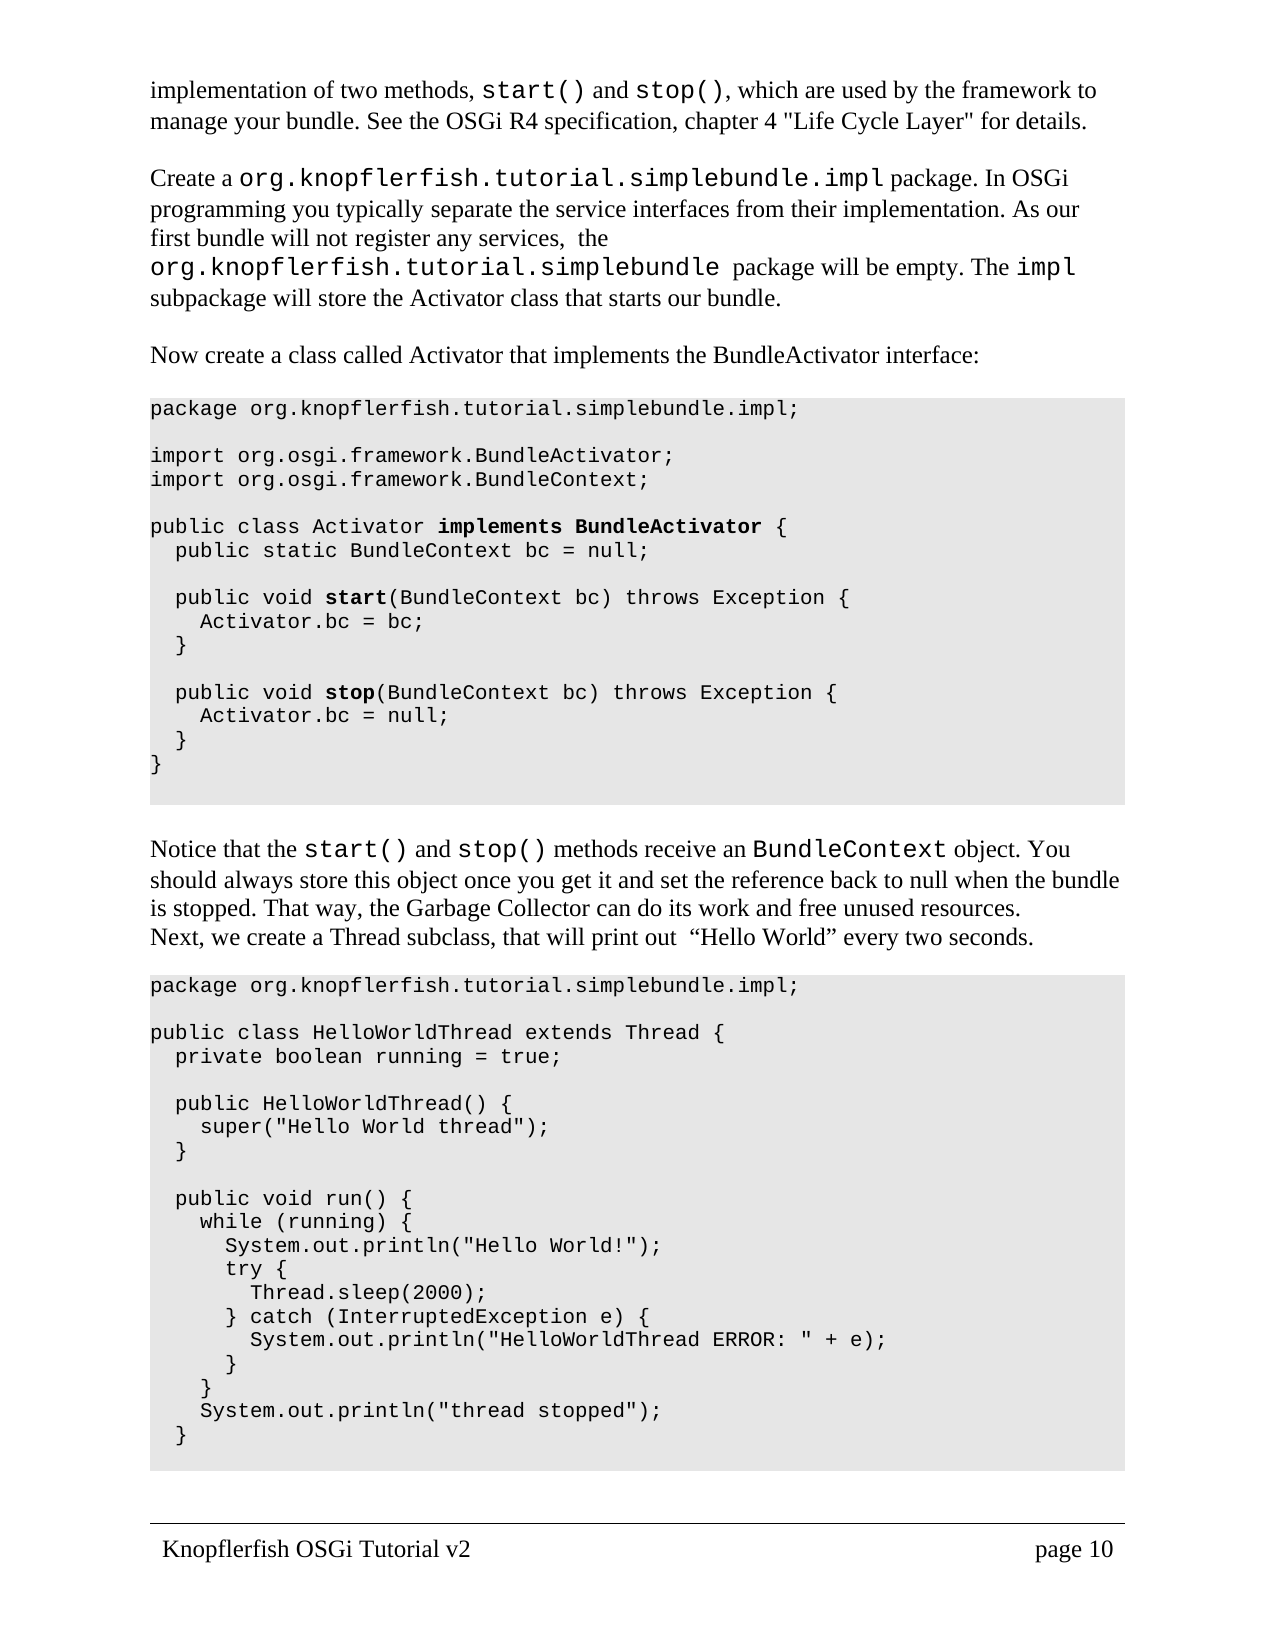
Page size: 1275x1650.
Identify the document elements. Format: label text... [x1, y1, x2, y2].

text Thread.sleep(2000); [150, 1282, 1125, 1306]
text package org.knopflerfish.tutorial.simplebundle.impl; [150, 398, 1125, 422]
text Activator.bc = null; [150, 705, 1125, 729]
text while (running) { [150, 1211, 1125, 1235]
text public void stop(BundleContext bc) throws Exception { [150, 682, 1125, 705]
text public static BundleContext bc = null; [150, 540, 1125, 563]
text super("Hello World thread"); [150, 1117, 1125, 1140]
text } [150, 1140, 1125, 1164]
text System.out.println("HelloWorldThread ERROR: " + e); [150, 1329, 1125, 1353]
text } [150, 729, 1125, 753]
text Notice that the start() and stop() methods receive an BundleContext object. You should always store this object once you get it and set the reference back to null when the bundle [150, 834, 1125, 893]
text public class Activator implements BundleActivator { [150, 516, 1125, 540]
text } [150, 1377, 1125, 1400]
text implementation of two methods, start() and stop(), which are used by the framework to [150, 75, 1125, 106]
text import org.osgi.framework.BundleContext; [150, 469, 1125, 492]
text Now create a class called Activator that implements the BundleActivator interface: [150, 340, 1125, 369]
text Next, we create a Thread subclass, that will print out “Hello World” every two seconds. [150, 922, 1125, 951]
text public class HelloWorldThread extends Thread { [150, 1022, 1125, 1046]
text Create a org.knopflerfish.tutorial.simplebundle.impl package. In OSGi programming you typically separate the service interfaces from their implementation. As our first bundle will not register any services, the org.knopflerfish.tutorial.simplebundle package will be empty. The impl subpackage will store the Activator class that starts our bundle. [150, 163, 1125, 312]
text System.out.println("thread stopped"); [150, 1400, 1125, 1424]
text public void start(BundleContext bc) throws Exception { [150, 587, 1125, 611]
text public void run() { [150, 1187, 1125, 1211]
text } [150, 1353, 1125, 1377]
text is stopped. That way, the Garbage Collector can do its work and free unused resources. [150, 893, 1125, 922]
text try { [150, 1258, 1125, 1282]
text private boolean running = true; [150, 1046, 1125, 1069]
text } catch (InterruptedException e) { [150, 1306, 1125, 1329]
text package org.knopflerfish.tutorial.simplebundle.impl; [150, 975, 1125, 998]
text public HelloWorldThread() { [150, 1093, 1125, 1117]
text } [150, 1424, 1125, 1448]
text import org.osgi.framework.BundleActivator; [150, 445, 1125, 469]
text manage your bundle. See the OSGi R4 specification, chapter 4 "Life Cycle Layer" for details. [150, 106, 1125, 135]
text System.out.println("Hello World!"); [150, 1235, 1125, 1258]
text Activator.bc = bc; [150, 611, 1125, 634]
text } [150, 634, 1125, 658]
text } [150, 753, 1125, 776]
